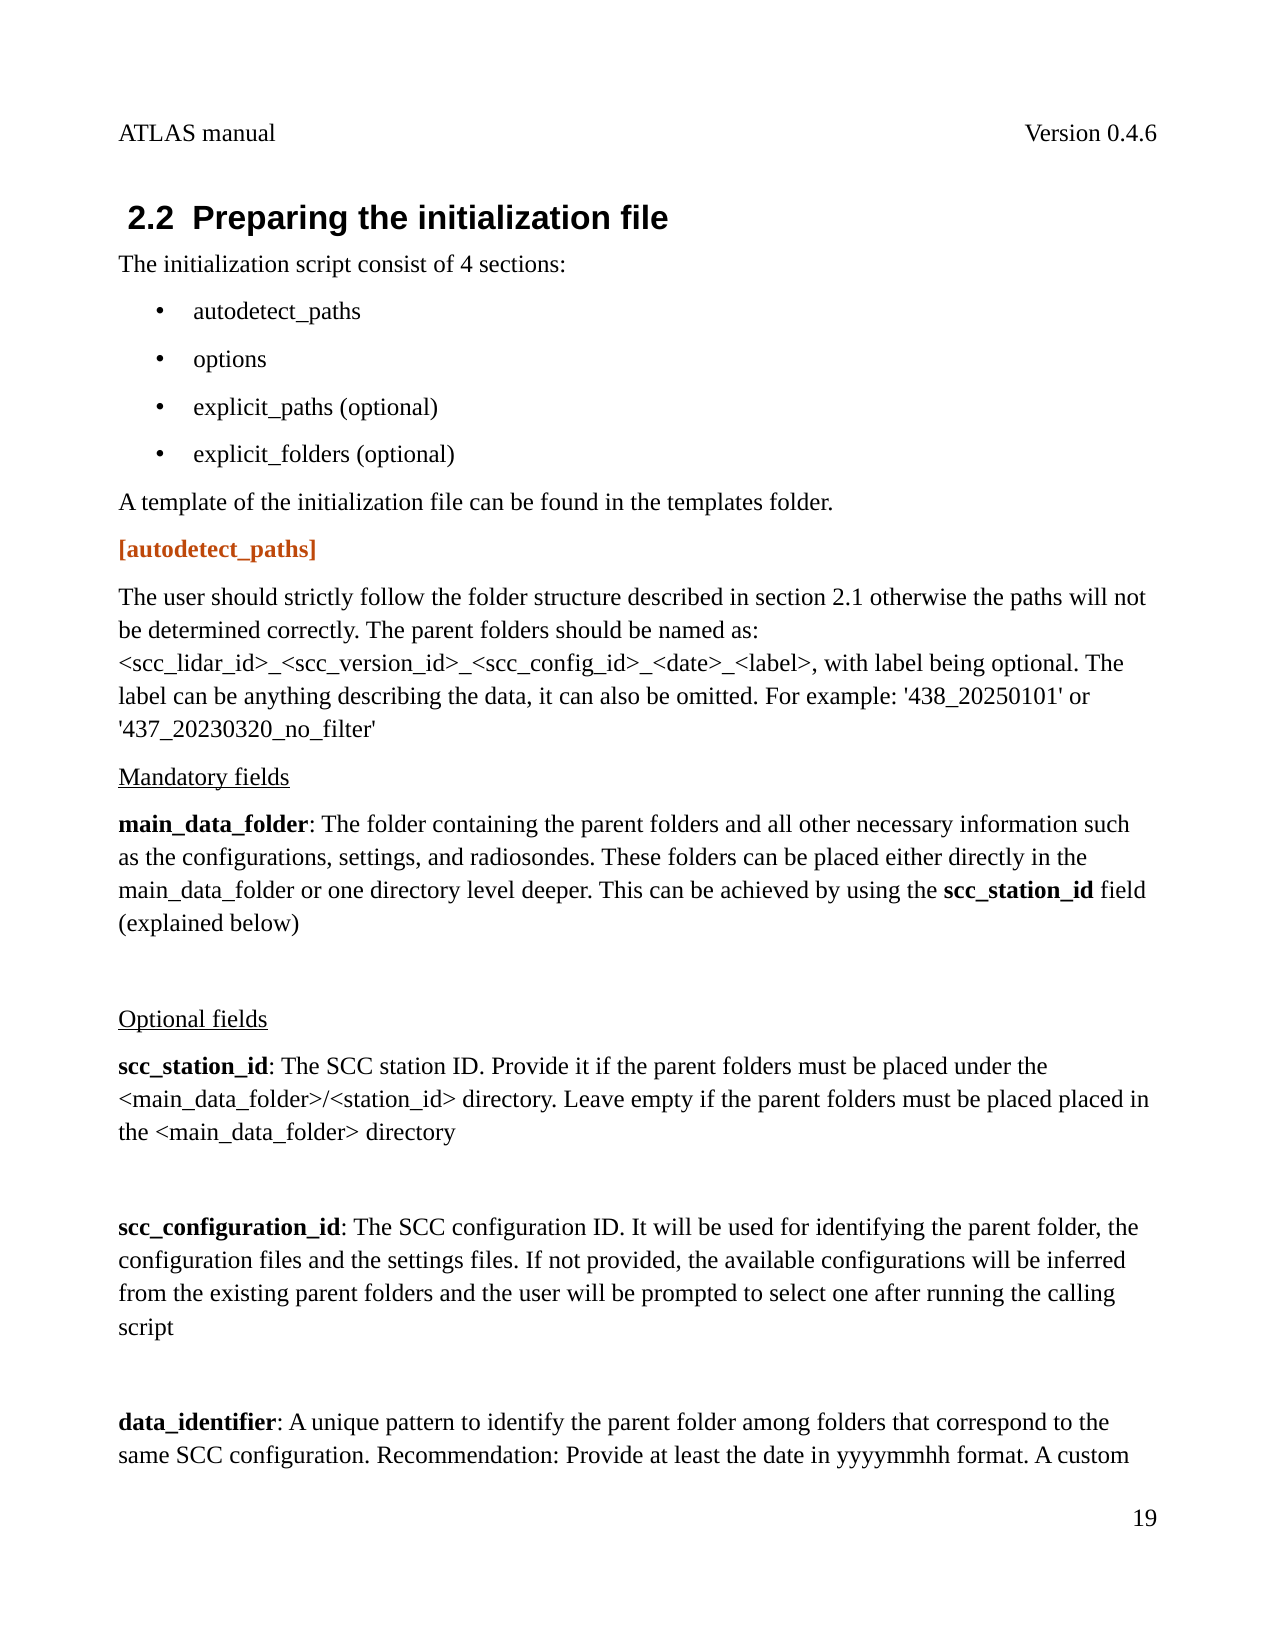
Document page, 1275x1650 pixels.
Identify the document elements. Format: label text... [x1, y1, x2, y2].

list options [156, 344, 1157, 373]
text scc_station_id: The SCC station ID. Provide it if the parent folders must be placed under the <main_data_folder>/<station_id> directory. Leave empty if the parent folders must be placed placed in the <main_data_folder> directory [118, 1051, 1157, 1146]
text The user should strictly follow the folder structure described in section 2.1 otherwise the paths will not be determined correctly. The parent folders should be named as: <scc_lidar_id>_<scc_version_id>_<scc_config_id>_<date>_<label>, with label being optional. The label can be anything describing the data, it can also be omitted. For example: '438_20250101' or '437_20230320_no_filter' [118, 582, 1157, 743]
text main_data_folder: The folder containing the parent folders and all other necessary information such as the configurations, settings, and radiosondes. These folders can be placed either directly in the main_data_folder or one directory level deeper. This can be achieved by using the scc_station_id field (explained below) [118, 809, 1157, 937]
text scc_configuration_id: The SCC configuration ID. It will be used for identifying the parent folder, the configuration files and the settings files. If not provided, the available configurations will be inferred from the existing parent folders and the user will be prompted to select one after running the calling script [118, 1212, 1157, 1340]
list autodetect_paths [156, 296, 1157, 325]
text Optional fields [118, 1004, 1157, 1032]
text The initialization script consist of 4 sections: [118, 249, 1157, 278]
text [autodetect_paths] [118, 534, 1157, 563]
list explicit_paths (optional) [156, 392, 1157, 420]
list explicit_folders (optional) [156, 439, 1157, 468]
subtitle Preparing the initialization file [118, 198, 1157, 236]
text data_identifier: A unique pattern to identify the parent folder among folders that correspond to the same SCC configuration. Recommendation: Provide at least the date in yyyymmhh format. A custom [118, 1407, 1157, 1468]
text Mandatory fields [118, 762, 1157, 791]
text A template of the initialization file can be found in the templates folder. [118, 487, 1157, 516]
